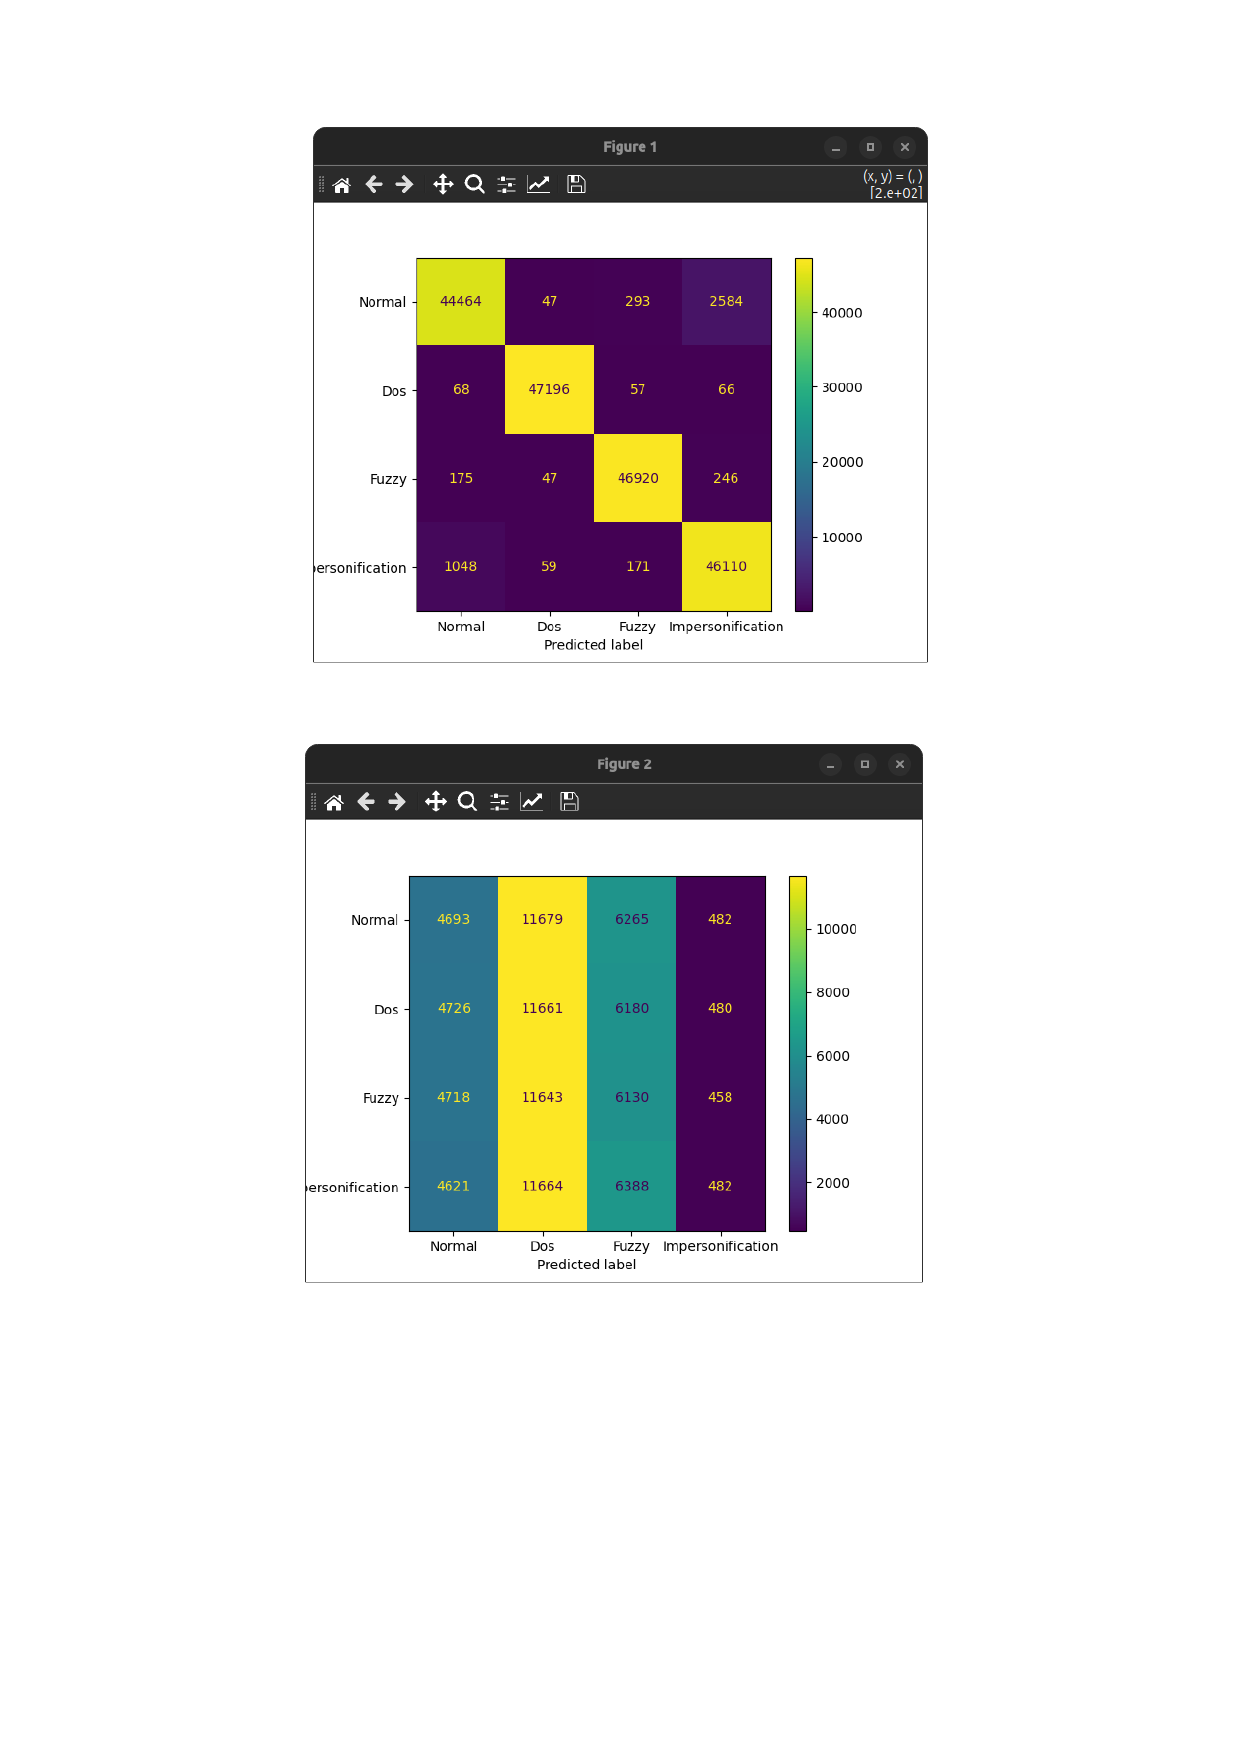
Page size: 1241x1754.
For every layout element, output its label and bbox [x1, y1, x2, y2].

picture [295, 735, 932, 1292]
picture [303, 118, 937, 672]
